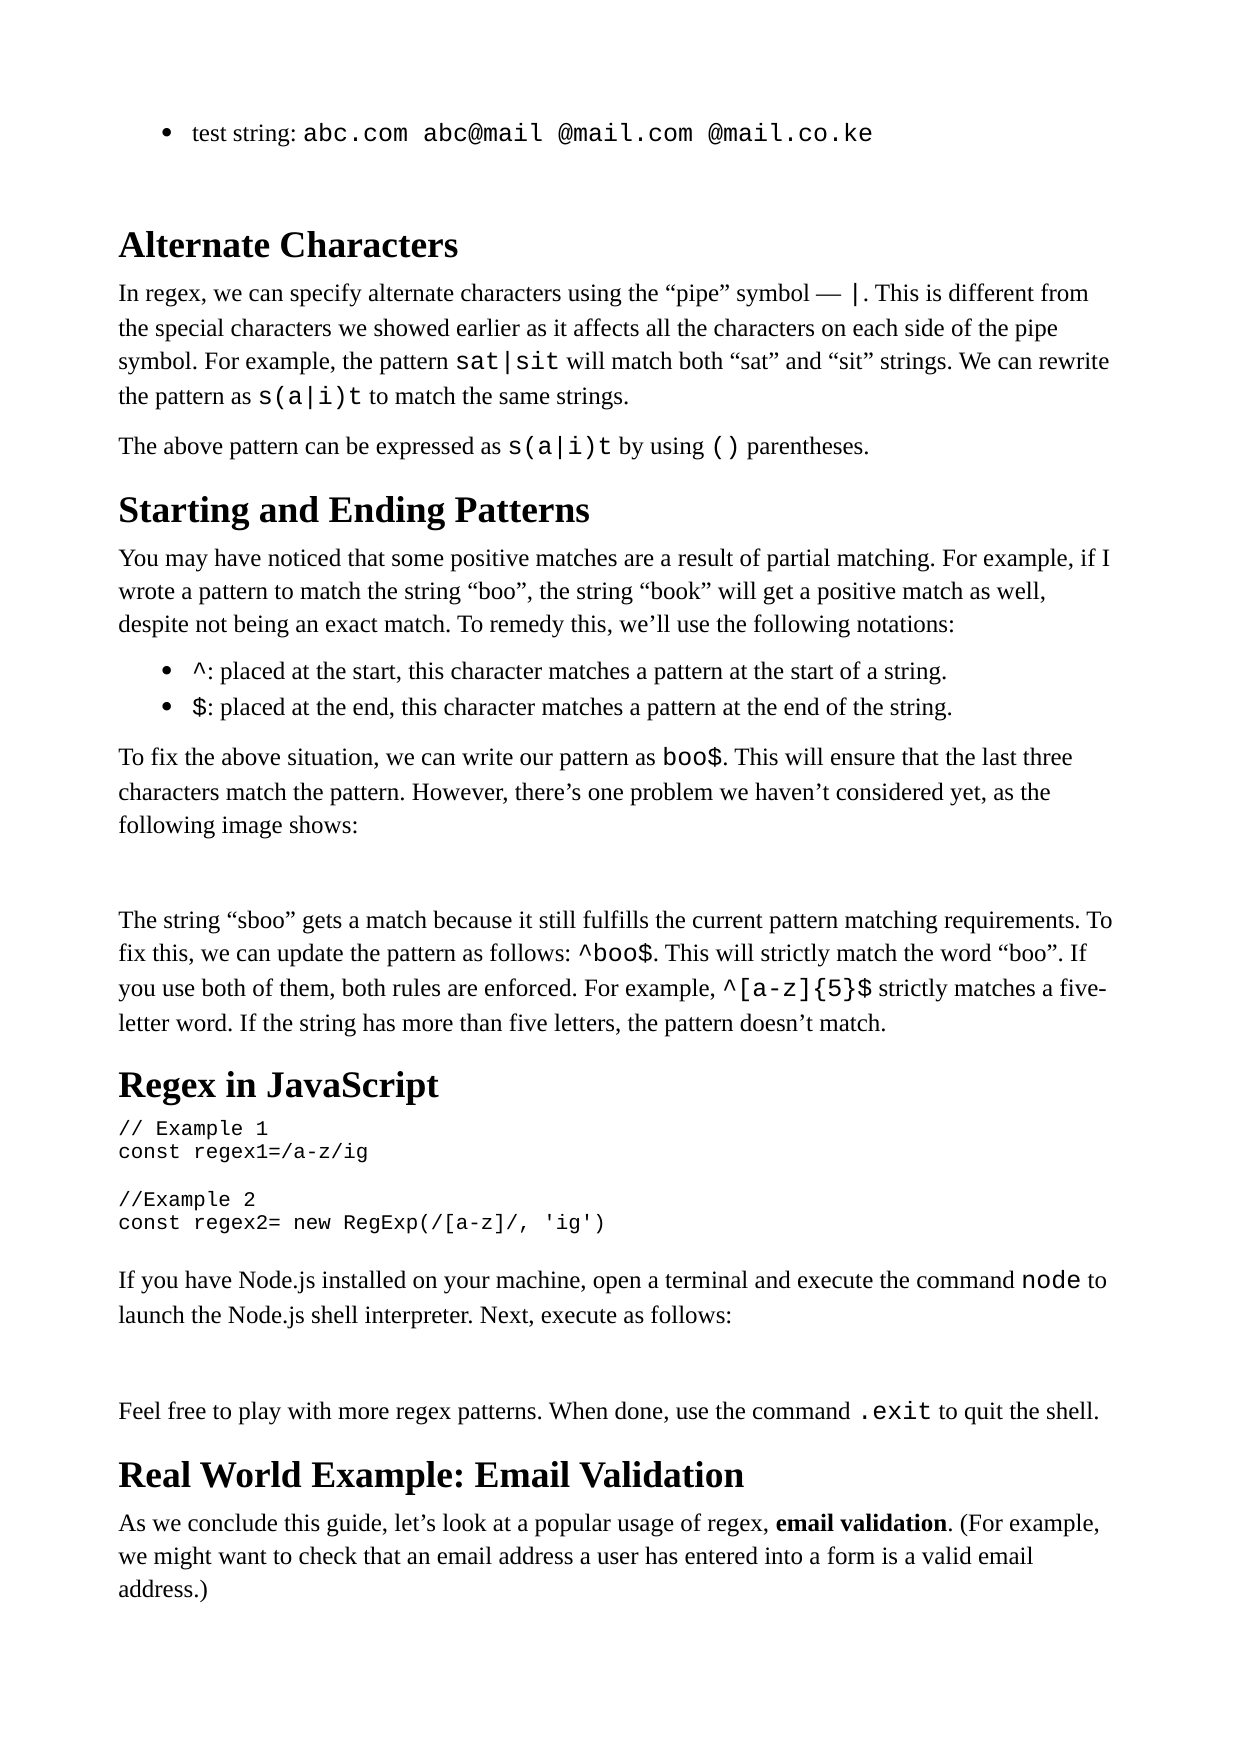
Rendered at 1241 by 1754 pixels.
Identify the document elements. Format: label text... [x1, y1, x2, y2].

subtitle Real World Example: Email Validation [118, 1452, 1122, 1495]
subtitle Regex in JavaScript [118, 1062, 1122, 1105]
list test string: abc.com abc@mail @mail.com @mail.co.ke [162, 118, 1122, 149]
list ^: placed at the start, this character matches a pattern at the start of a string. [162, 656, 1122, 687]
text In regex, we can specify alternate characters using the “pipe” symbol — |. This is different from the special characters we showed earlier as it affects all the characters on each side of the pipe symbol. For example, the pattern sat|sit will match both “sat” and “sit” strings. We can rewrite the pattern as s(a|i)t to match the same strings. [118, 278, 1122, 412]
text // Example 1 [118, 1118, 1122, 1141]
text Feel free to play with more regex patterns. When done, use the command .exit to quit the shell. [118, 1396, 1122, 1427]
text //Example 2 [118, 1189, 1122, 1212]
text const regex2= new RegExp(/[a-z]/, 'ig') [118, 1212, 1122, 1236]
text const regex1=/a-z/ig [118, 1141, 1122, 1165]
text The string “sboo” gets a match because it still fulfills the current pattern matching requirements. To fix this, we can update the pattern as follows: ^boo$. This will strictly match the word “boo”. If you use both of them, both rules are enforced. For example, ^[a-z]{5}$ strictly matches a five-letter word. If the string has more than five letters, the pattern doesn’t match. [118, 905, 1122, 1037]
text The above pattern can be expressed as s(a|i)t by using () parentheses. [118, 431, 1122, 462]
text As we conclude this guide, let’s look at a popular usage of regex, email validation. (For example, we might want to check that an email address a user has entered into a form is a valid email address.) [118, 1508, 1122, 1602]
text If you have Node.js installed on your machine, open a terminal and execute the command node to launch the Node.js shell interpreter. Next, execute as follows: [118, 1266, 1122, 1329]
text You may have noticed that some positive matches are a result of partial matching. For example, if I wrote a pattern to match the string “boo”, the string “book” will get a positive match as well, despite not being an exact match. To remedy this, we’ll use the following notations: [118, 543, 1122, 637]
subtitle Starting and Ending Patterns [118, 487, 1122, 530]
list $: placed at the end, this character matches a pattern at the end of the string. [162, 692, 1122, 723]
subtitle Alternate Characters [118, 222, 1122, 265]
text To fix the above situation, we can write our pattern as boo$. This will ensure that the last three characters match the pattern. However, there’s one problem we haven’t considered yet, as the following image shows: [118, 742, 1122, 839]
